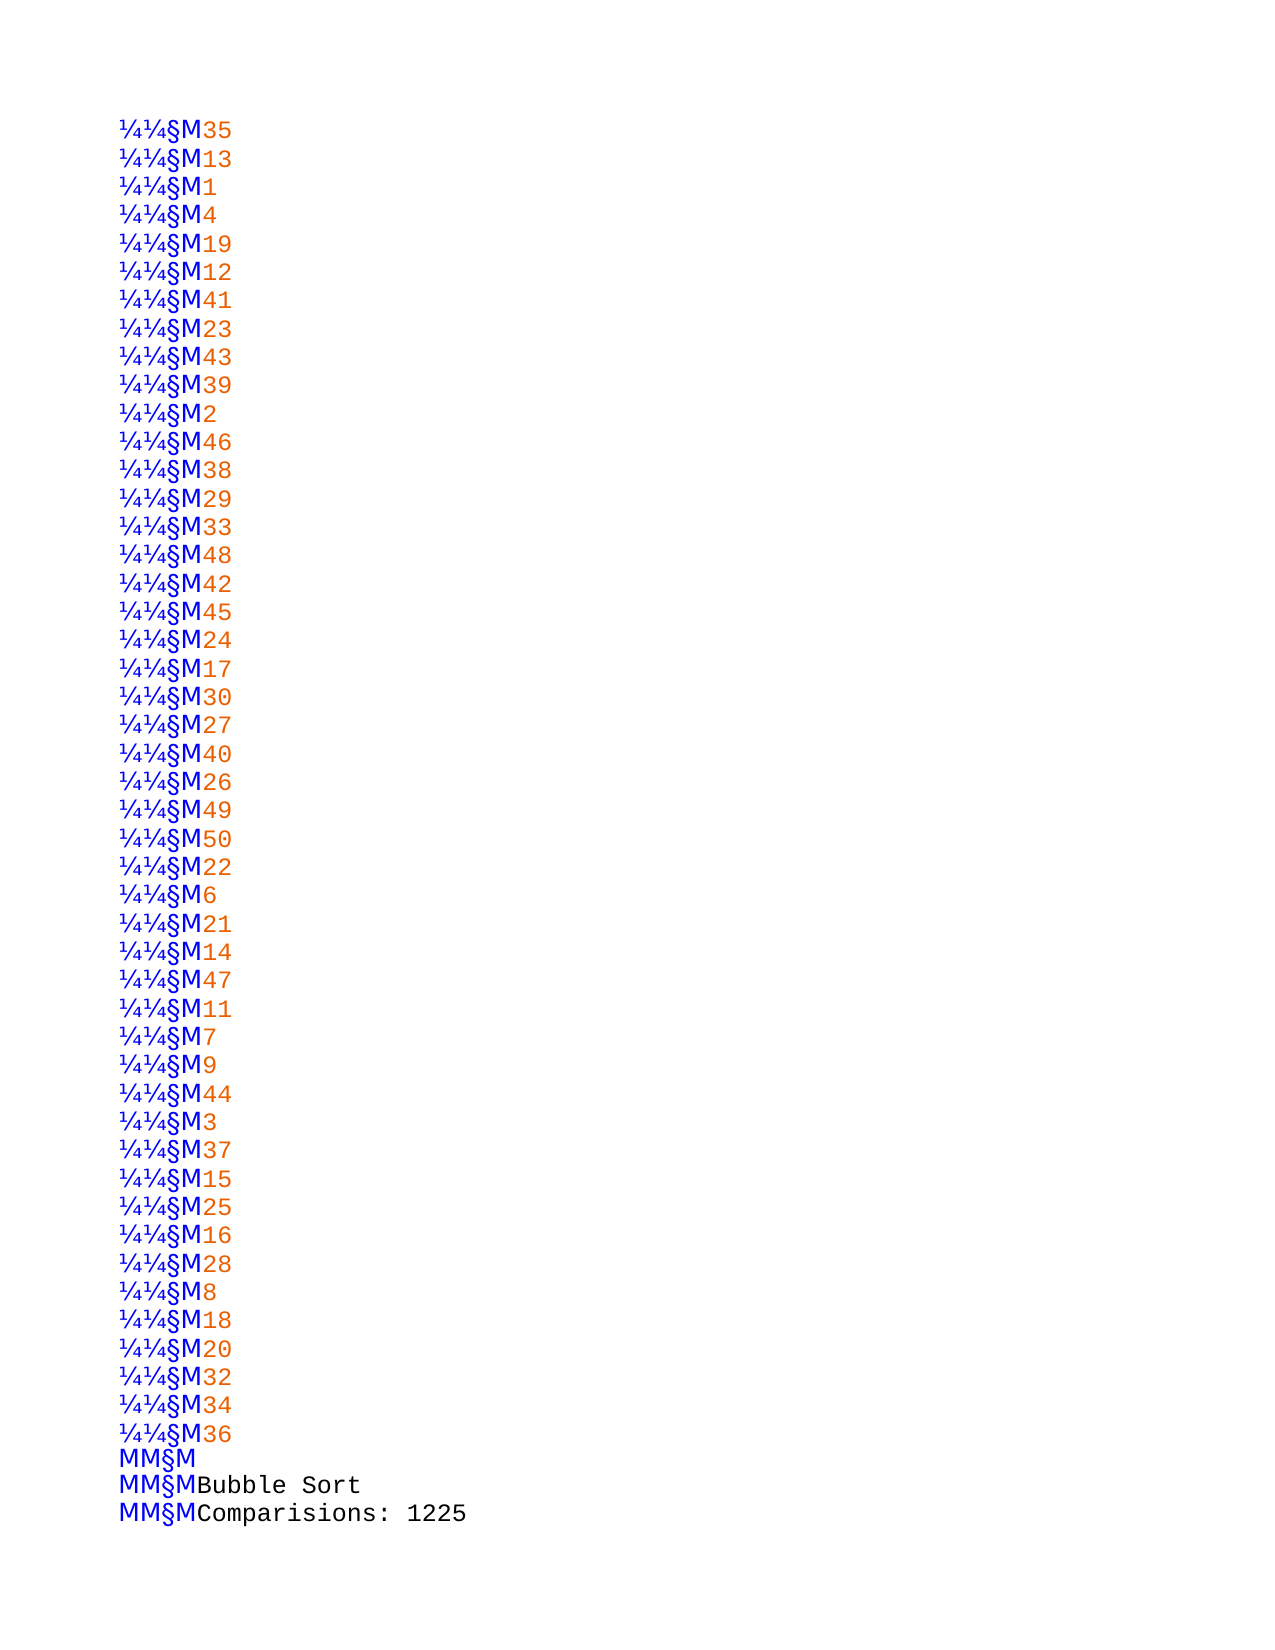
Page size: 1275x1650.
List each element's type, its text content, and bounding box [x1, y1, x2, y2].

text ¼¼§M35 ¼¼§M13 ¼¼§M1 ¼¼§M4 ¼¼§M19 ¼¼§M12 ¼¼§M41 ¼¼§M23 ¼¼§M43 ¼¼§M39 ¼¼§M2 ¼¼§M46 ¼¼§M38 ¼¼§M29 ¼¼§M33 ¼¼§M48 ¼¼§M42 ¼¼§M45 ¼¼§M24 ¼¼§M17 ¼¼§M30 ¼¼§M27 ¼¼§M40 ¼¼§M26 ¼¼§M49 ¼¼§M50 ¼¼§M22 ¼¼§M6 ¼¼§M21 ¼¼§M14 ¼¼§M47 ¼¼§M11 ¼¼§M7 ¼¼§M9 ¼¼§M44 ¼¼§M3 ¼¼§M37 ¼¼§M15 ¼¼§M25 ¼¼§M16 ¼¼§M28 ¼¼§M8 ¼¼§M18 ¼¼§M20 ¼¼§M32 ¼¼§M34 ¼¼§M36 MM§M MM§MBubble Sort MM§MComparisions: 1225 [118, 118, 1157, 1529]
